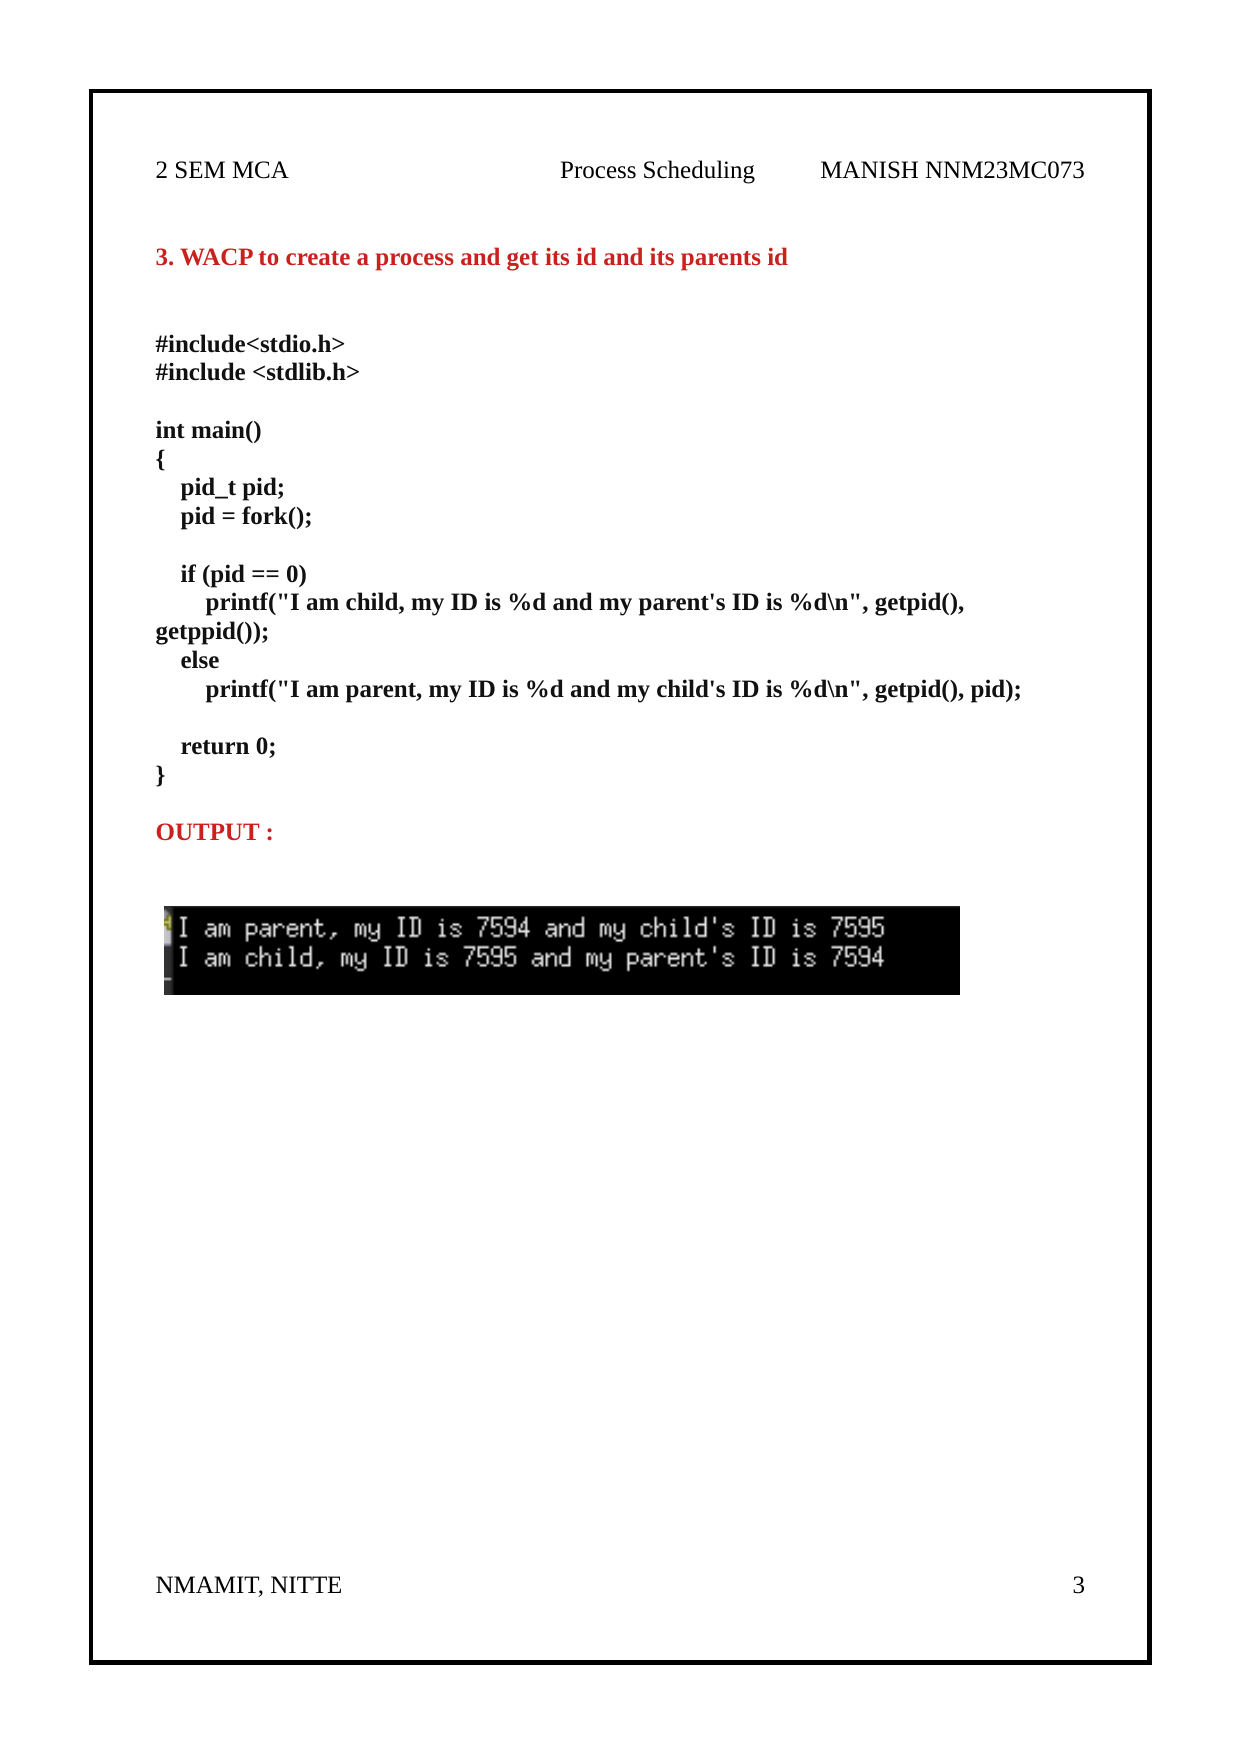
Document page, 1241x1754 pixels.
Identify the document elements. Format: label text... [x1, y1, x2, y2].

text #include <stdlib.h> [155, 357, 1085, 386]
text OUTPUT : [155, 817, 1085, 846]
text if (pid == 0) [155, 559, 1085, 587]
text return 0; [155, 731, 1085, 760]
text } [155, 760, 1085, 789]
text else [155, 645, 1085, 674]
picture [164, 906, 272, 932]
text printf("I am parent, my ID is %d and my child's ID is %d\n", getpid(), pid); [155, 674, 1085, 702]
text #include<stdio.h> [155, 329, 1085, 357]
text { [155, 444, 1085, 472]
text pid = fork(); [155, 501, 1085, 530]
text pid_t pid; [155, 472, 1085, 501]
text int main() [155, 415, 1085, 444]
text 3. WACP to create a process and get its id and its parents id [155, 242, 1085, 271]
text printf("I am child, my ID is %d and my parent's ID is %d\n", getpid(), getppid()); [155, 587, 1085, 645]
